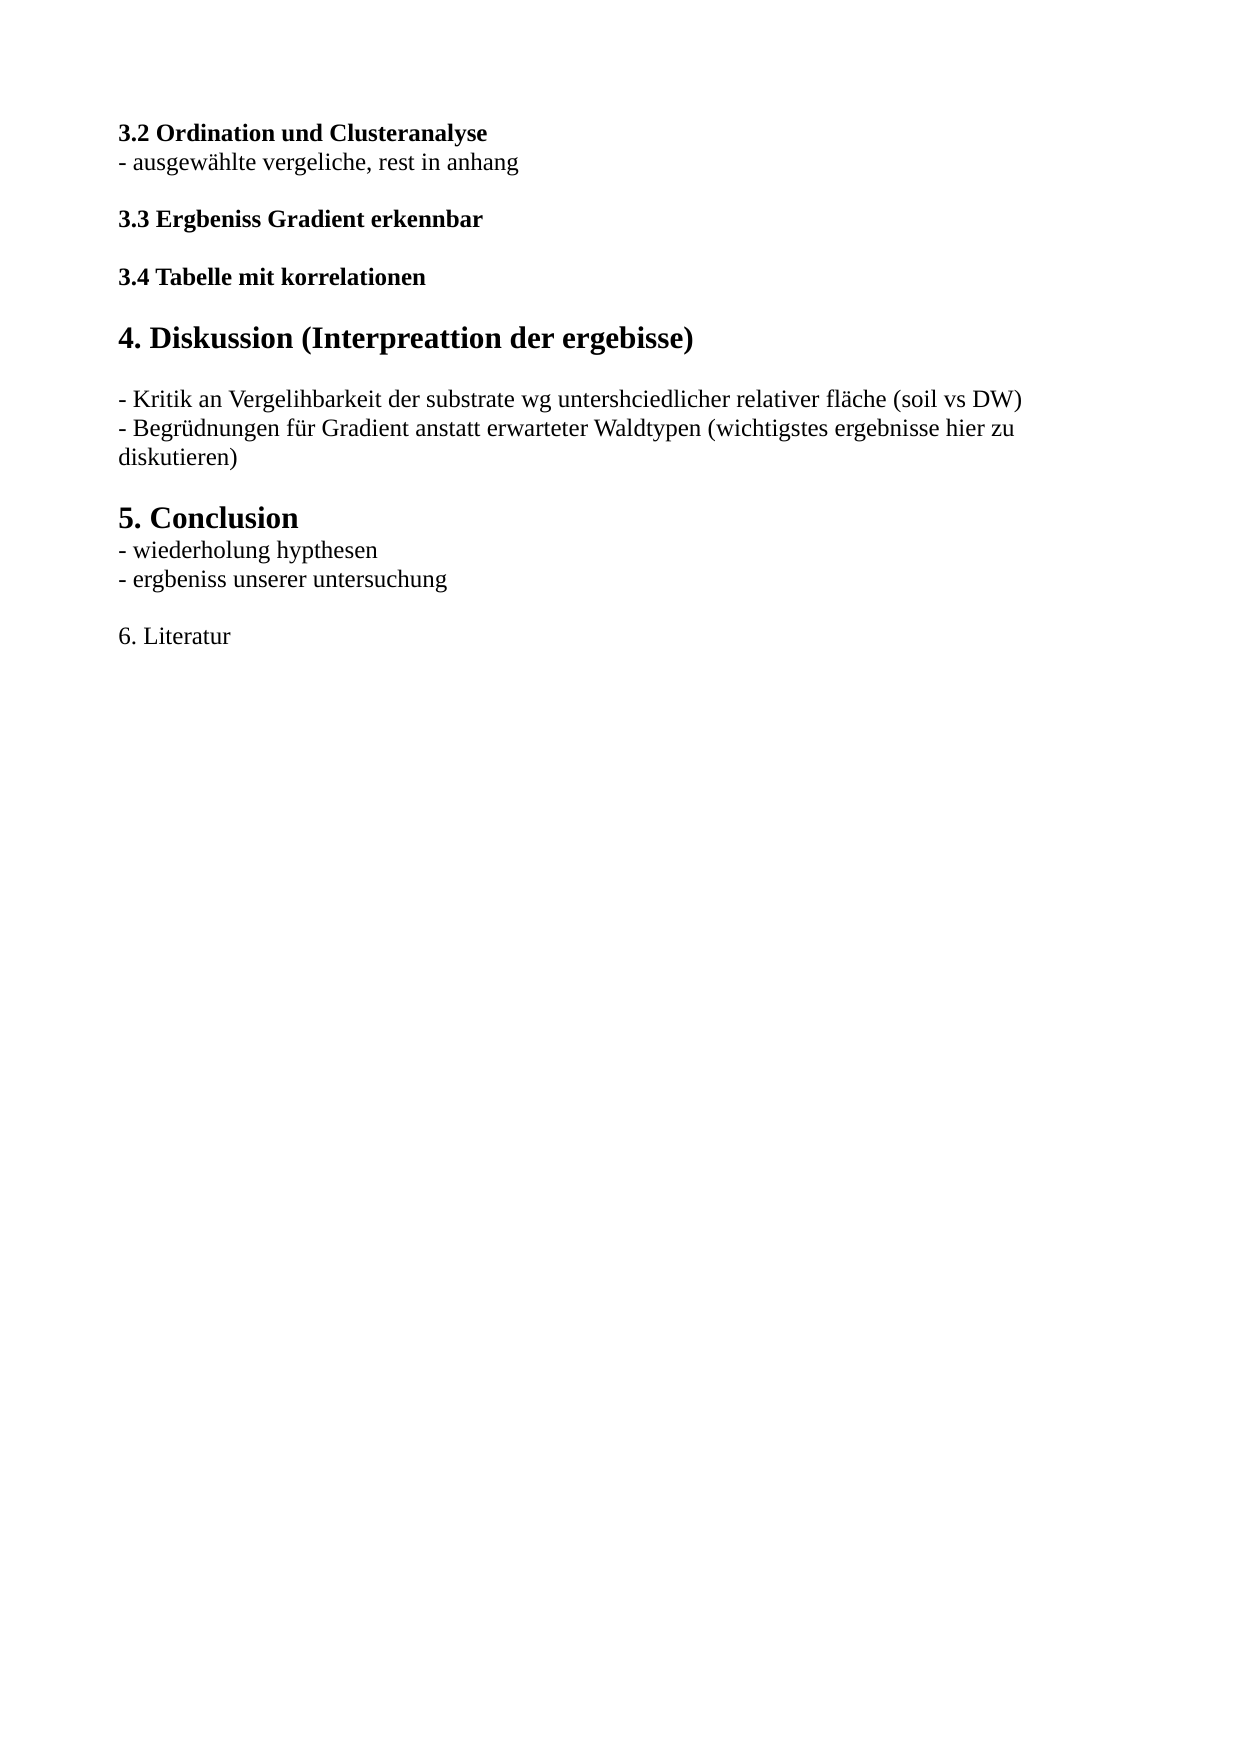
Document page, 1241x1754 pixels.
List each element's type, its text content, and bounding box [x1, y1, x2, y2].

text - ergbeniss unserer untersuchung [118, 564, 1122, 592]
text 3.4 Tabelle mit korrelationen [118, 262, 1122, 291]
text 5. Conclusion [118, 499, 1122, 535]
text - ausgewählte vergeliche, rest in anhang [118, 147, 1122, 176]
text - wiederholung hypthesen [118, 535, 1122, 564]
text - Begrüdnungen für Gradient anstatt erwarteter Waldtypen (wichtigstes ergebnisse hier zu diskutieren) [118, 413, 1122, 470]
text 3.3 Ergbeniss Gradient erkennbar [118, 204, 1122, 233]
text 4. Diskussion (Interpreattion der ergebisse) [118, 319, 1122, 355]
text 3.2 Ordination und Clusteranalyse [118, 118, 1122, 147]
text - Kritik an Vergelihbarkeit der substrate wg untershciedlicher relativer fläche (soil vs DW) [118, 384, 1122, 413]
text 6. Literatur [118, 621, 1122, 650]
